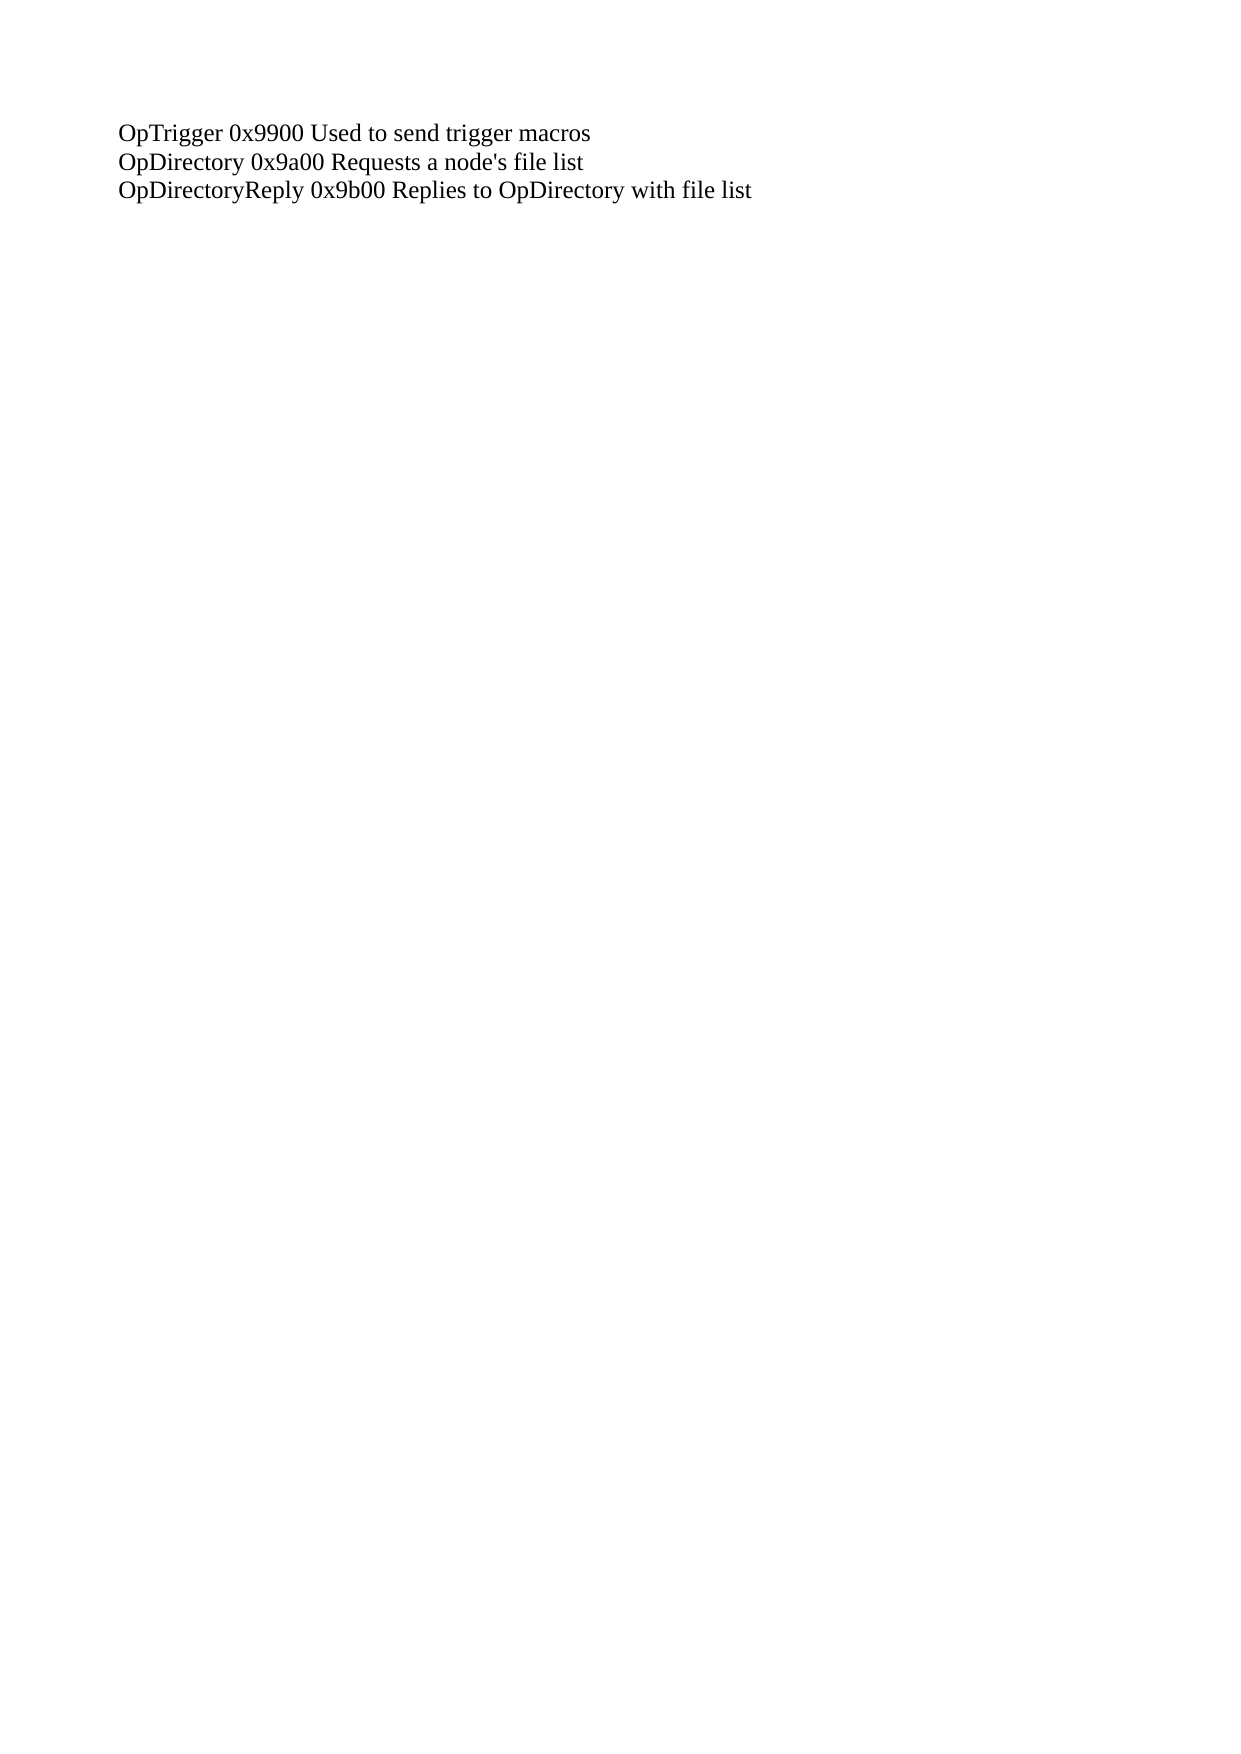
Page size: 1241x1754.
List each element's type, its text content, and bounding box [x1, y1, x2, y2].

text OpDirectory 0x9a00 Requests a node's file list [118, 147, 1122, 176]
text OpTrigger 0x9900 Used to send trigger macros [118, 118, 1122, 147]
text OpDirectoryReply 0x9b00 Replies to OpDirectory with file list [118, 176, 1122, 204]
